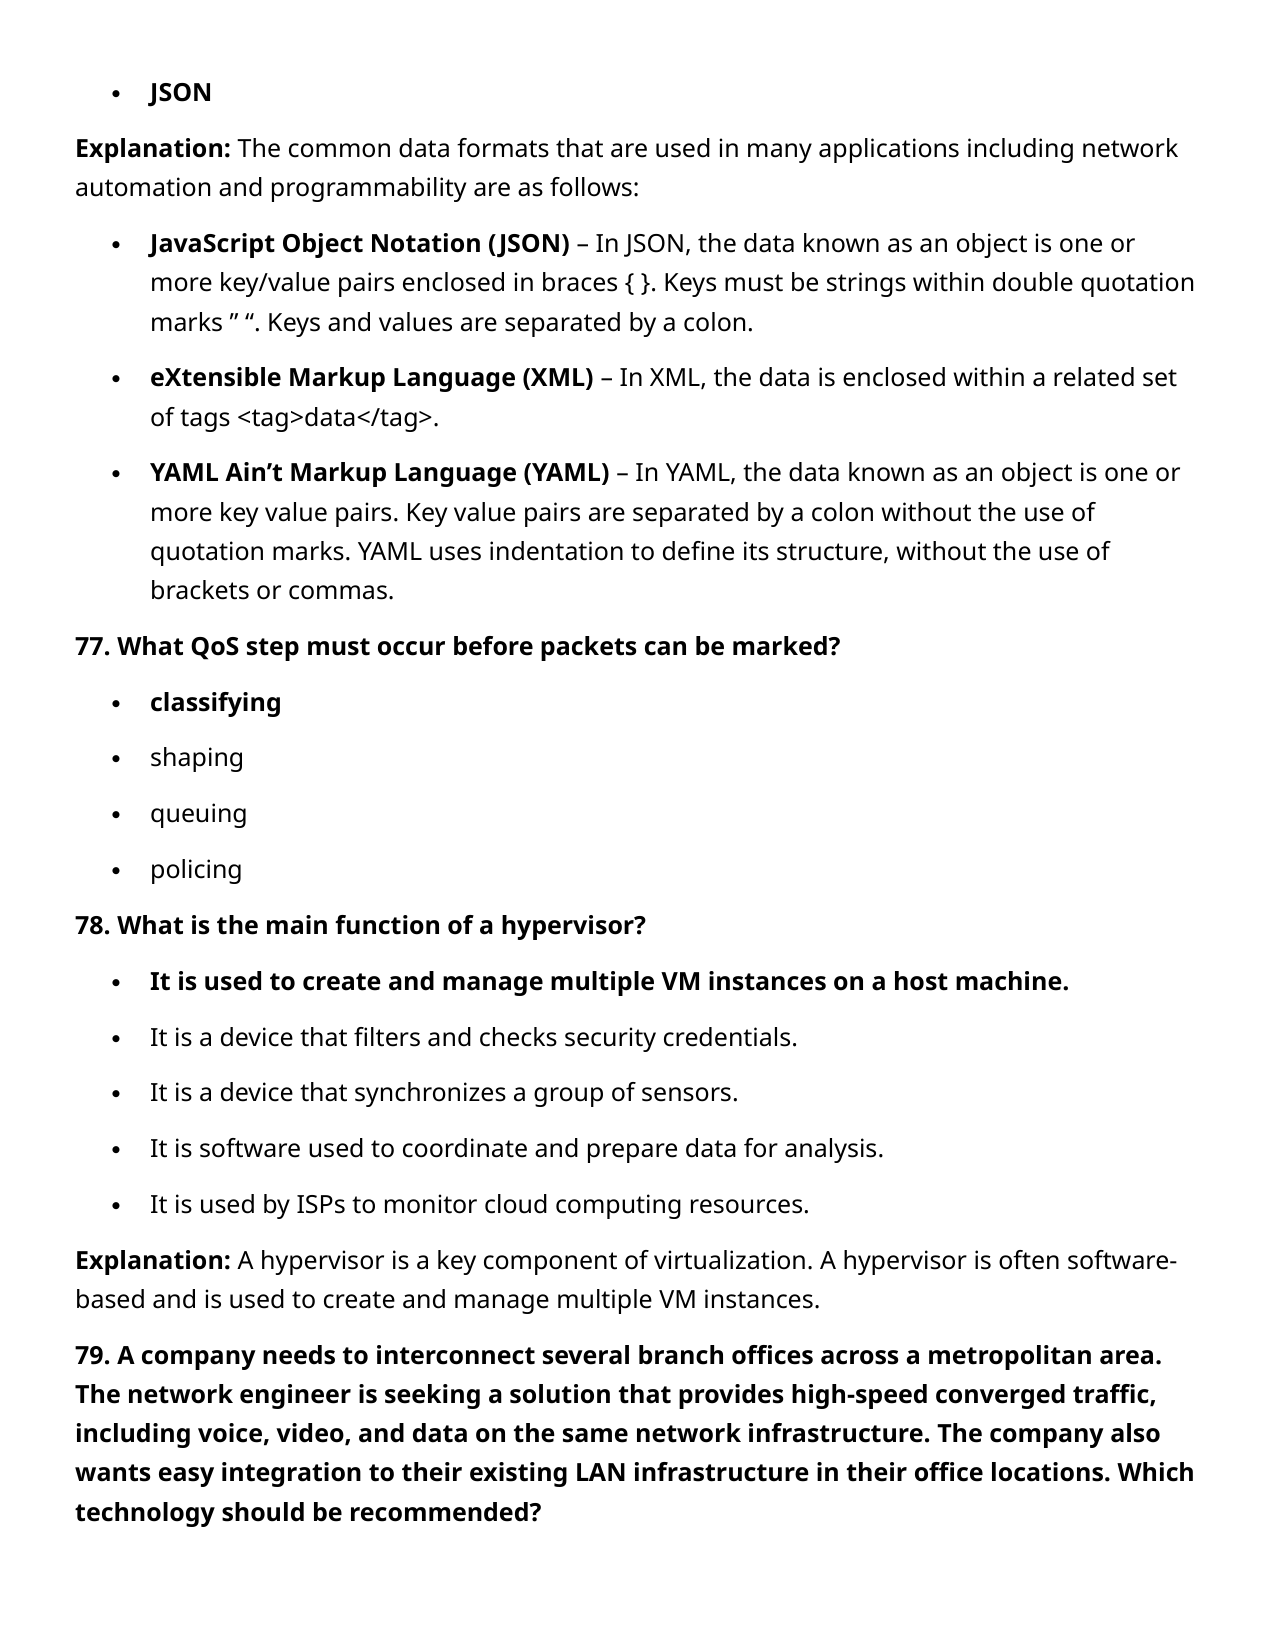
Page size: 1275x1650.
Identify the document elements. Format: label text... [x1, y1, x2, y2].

list It is a device that synchronizes a group of sensors. [112, 1075, 1200, 1109]
text 78. What is the main function of a hypervisor? [75, 907, 1200, 942]
list It is used to create and manage multiple VM instances on a host machine. [112, 963, 1200, 997]
list It is a device that filters and checks security credentials. [112, 1019, 1200, 1053]
text 77. What QoS step must occur before packets can be marked? [75, 628, 1200, 662]
list eXtensible Markup Language (XML) – In XML, the data is enclosed within a related set of tags <tag>data</tag>. [112, 360, 1200, 433]
list policing [112, 852, 1200, 886]
list JSON [112, 75, 1200, 109]
text 79. A company needs to interconnect several branch offices across a metropolitan area. The network engineer is seeking a solution that provides high-speed converged traffic, including voice, video, and data on the same network infrastructure. The company also wants easy integration to their existing LAN infrastructure in their office locations. Which technology should be recommended? [75, 1337, 1200, 1528]
list YAML Ain’t Markup Language (YAML) – In YAML, the data known as an object is one or more key value pairs. Key value pairs are separated by a colon without the use of quotation marks. YAML uses indentation to define its structure, without the use of brackets or commas. [112, 455, 1200, 607]
text Explanation: The common data formats that are used in many applications including network automation and programmability are as follows: [75, 131, 1200, 204]
text Explanation: A hypervisor is a key component of virtualization. A hypervisor is often software-based and is used to create and manage multiple VM instances. [75, 1242, 1200, 1316]
list classifying [112, 684, 1200, 718]
list JavaScript Object Notation (JSON) – In JSON, the data known as an object is one or more key/value pairs enclosed in braces { }. Keys must be strings within double quotation marks ” “. Keys and values are separated by a colon. [112, 226, 1200, 338]
list It is used by ISPs to monitor cloud computing resources. [112, 1187, 1200, 1221]
list queuing [112, 796, 1200, 830]
list shaping [112, 740, 1200, 774]
list It is software used to coordinate and prepare data for analysis. [112, 1131, 1200, 1165]
